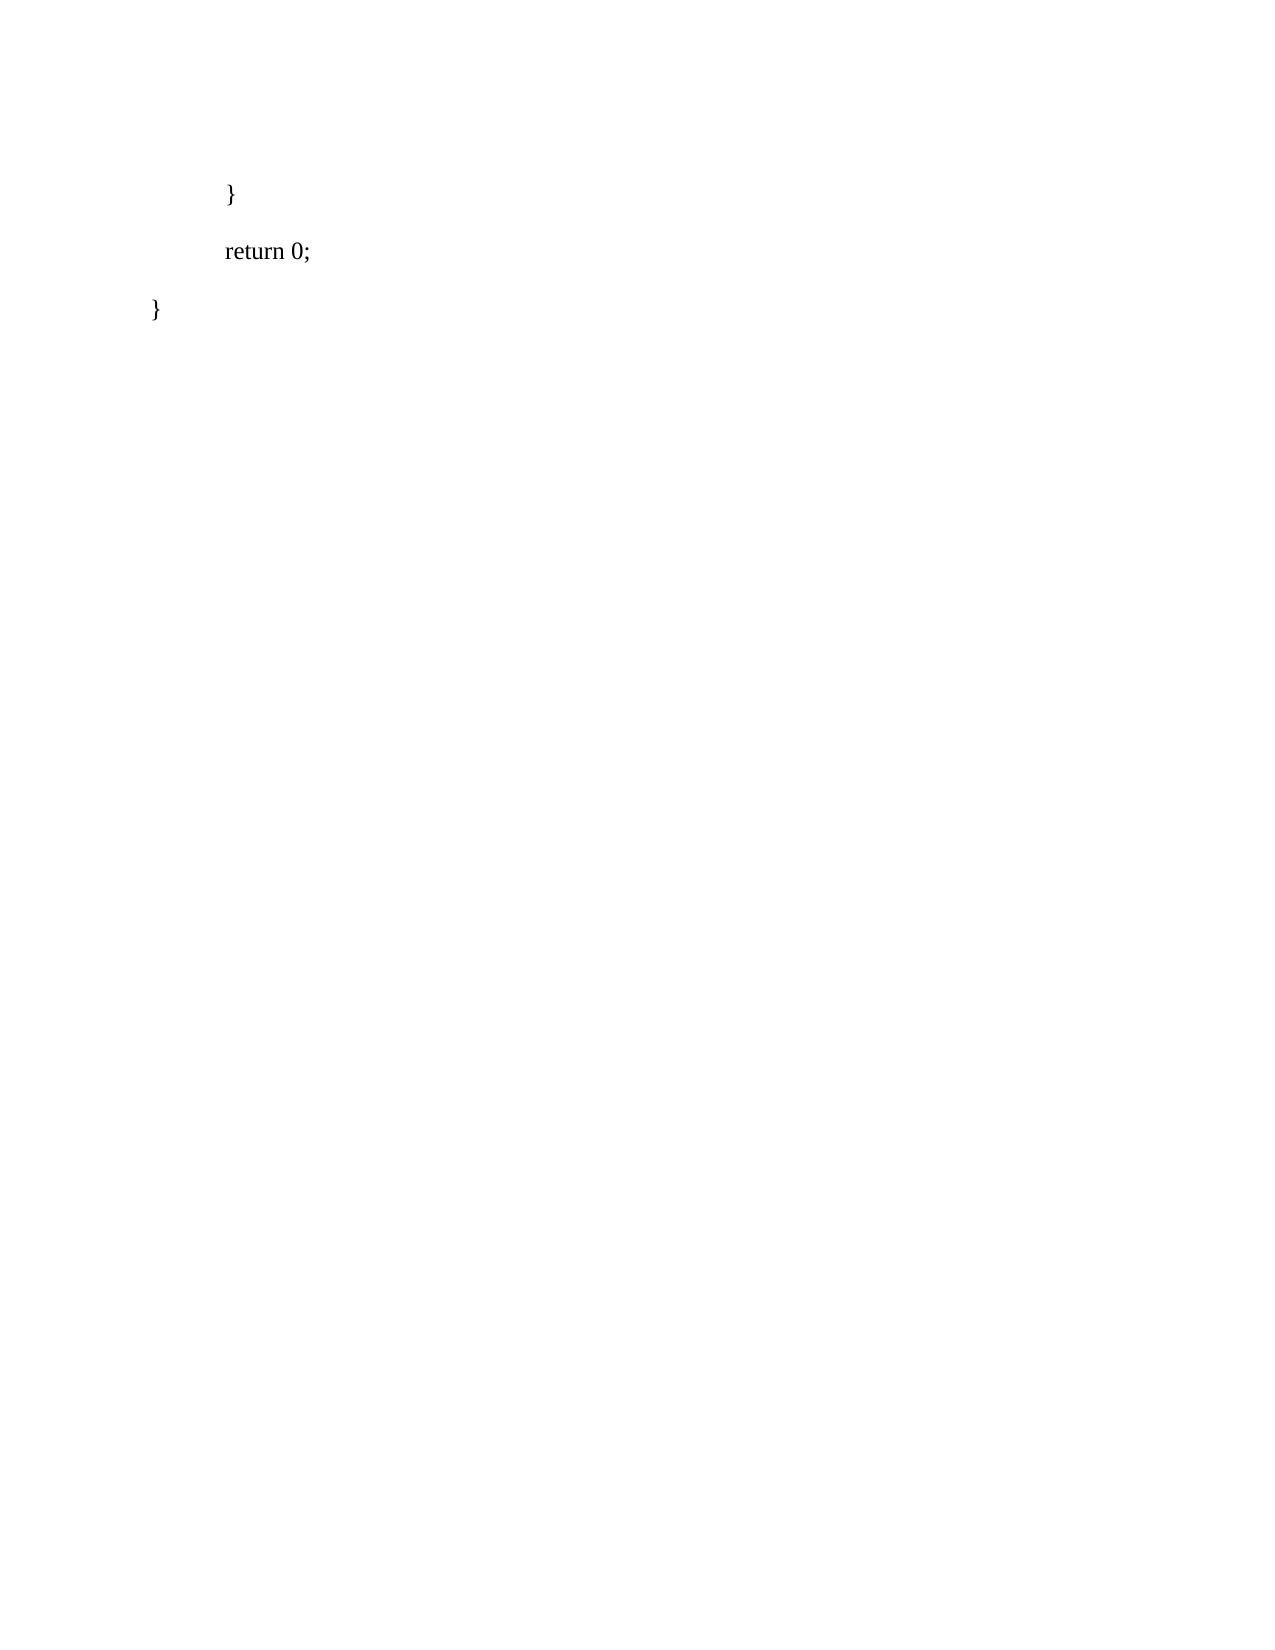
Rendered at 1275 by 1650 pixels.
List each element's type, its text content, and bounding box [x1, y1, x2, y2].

text } [150, 294, 1125, 322]
text } [225, 179, 1125, 207]
text return 0; [225, 236, 1125, 265]
